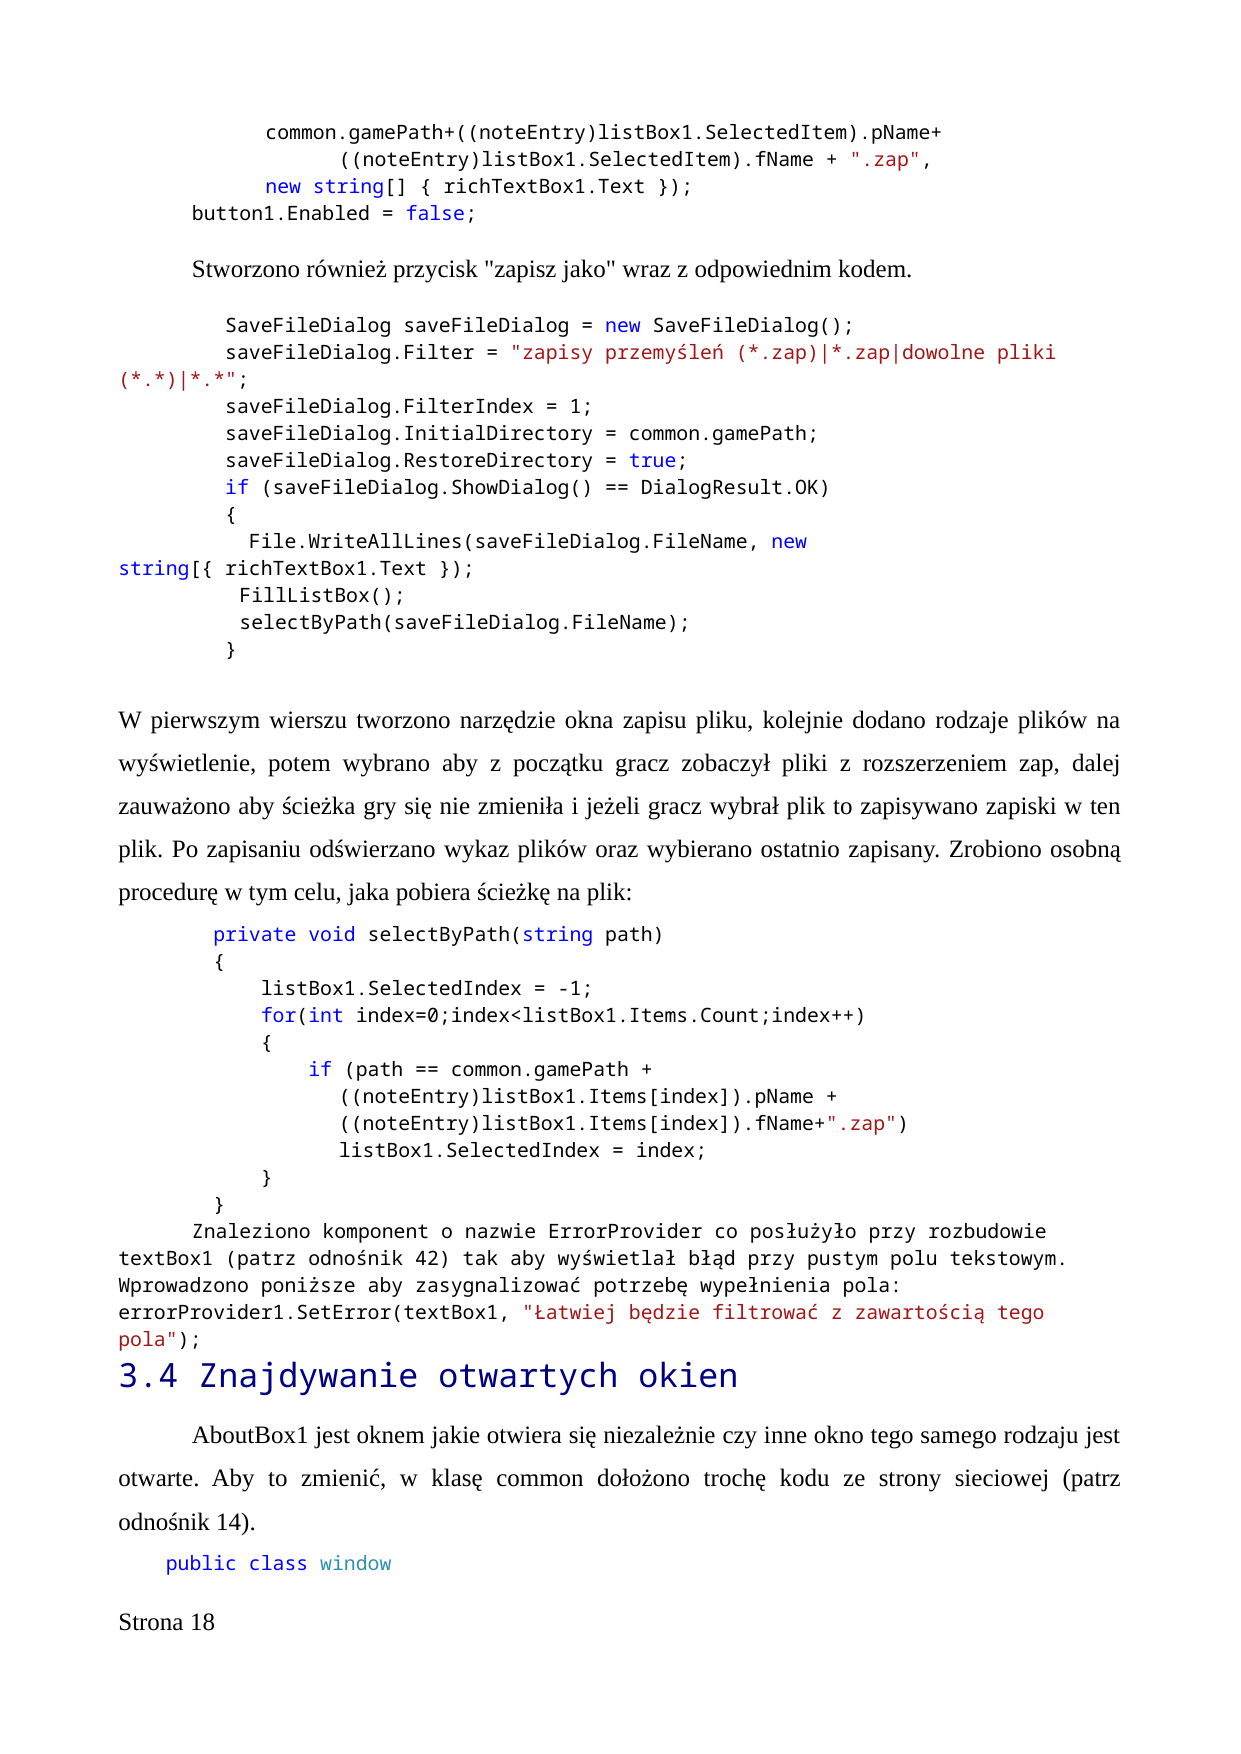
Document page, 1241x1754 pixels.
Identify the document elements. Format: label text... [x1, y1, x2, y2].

text { [118, 947, 1122, 974]
text File.WriteAllLines(saveFileDialog.FileName, new string[{ richTextBox1.Text }); [118, 527, 1122, 581]
text listBox1.SelectedIndex = -1; [118, 974, 1122, 1001]
text Znaleziono komponent o nazwie ErrorProvider co posłużyło przy rozbudowie textBox1 (patrz odnośnik 42) tak aby wyświetlał błąd przy pustym polu tekstowym. Wprowadzono poniższe aby zasygnalizować potrzebę wypełnienia pola: [118, 1217, 1122, 1298]
text saveFileDialog.Filter = "zapisy przemyśleń (*.zap)|*.zap|dowolne pliki (*.*)|*.*"; [118, 338, 1122, 392]
text errorProvider1.SetError(textBox1, "Łatwiej będzie filtrować z zawartością tego pola"); [118, 1298, 1122, 1352]
text private void selectByPath(string path) [118, 921, 1122, 947]
text if (saveFileDialog.ShowDialog() == DialogResult.OK) [118, 473, 1122, 500]
text listBox1.SelectedIndex = index; [118, 1136, 1122, 1163]
text new string[] { richTextBox1.Text }); [118, 172, 1122, 199]
text saveFileDialog.InitialDirectory = common.gamePath; [118, 419, 1122, 446]
text } [118, 635, 1122, 662]
text } [118, 1163, 1122, 1190]
text common.gamePath+((noteEntry)listBox1.SelectedItem).pName+ ((noteEntry)listBox1.SelectedItem).fName + ".zap", [118, 118, 1122, 172]
text if (path == common.gamePath + [118, 1055, 1122, 1082]
text ((noteEntry)listBox1.Items[index]).pName + ((noteEntry)listBox1.Items[index]).fName+".zap") [118, 1082, 1122, 1136]
text FillListBox(); [118, 581, 1122, 608]
text { [118, 500, 1122, 527]
text button1.Enabled = false; [118, 199, 1122, 226]
text SaveFileDialog saveFileDialog = new SaveFileDialog(); [118, 311, 1122, 338]
text 3.4 Znajdywanie otwartych okien [118, 1352, 1122, 1398]
text } [118, 1190, 1122, 1217]
text Stworzono również przycisk "zapisz jako" wraz z odpowiednim kodem. [118, 254, 1122, 283]
text W pierwszym wierszu tworzono narzędzie okna zapisu pliku, kolejnie dodano rodzaje plików na wyświetlenie, potem wybrano aby z początku gracz zobaczył pliki z rozszerzeniem zap, dalej zauważono aby ścieżka gry się nie zmieniła i jeżeli gracz wybrał plik to zapisywano zapiski w ten plik. Po zapisaniu odświerzano wykaz plików oraz wybierano ostatnio zapisany. Zrobiono osobną procedurę w tym celu, jaka pobiera ścieżkę na plik: [118, 705, 1122, 906]
text selectByPath(saveFileDialog.FileName); [118, 608, 1122, 635]
text for(int index=0;index<listBox1.Items.Count;index++) [118, 1001, 1122, 1028]
text { [118, 1028, 1122, 1055]
text saveFileDialog.RestoreDirectory = true; [118, 446, 1122, 473]
text AboutBox1 jest oknem jakie otwiera się niezależnie czy inne okno tego samego rodzaju jest otwarte. Aby to zmienić, w klasę common dołożono trochę kodu ze strony sieciowej (patrz odnośnik 14). [118, 1420, 1122, 1535]
text public class window [118, 1550, 1122, 1577]
text saveFileDialog.FilterIndex = 1; [118, 392, 1122, 419]
